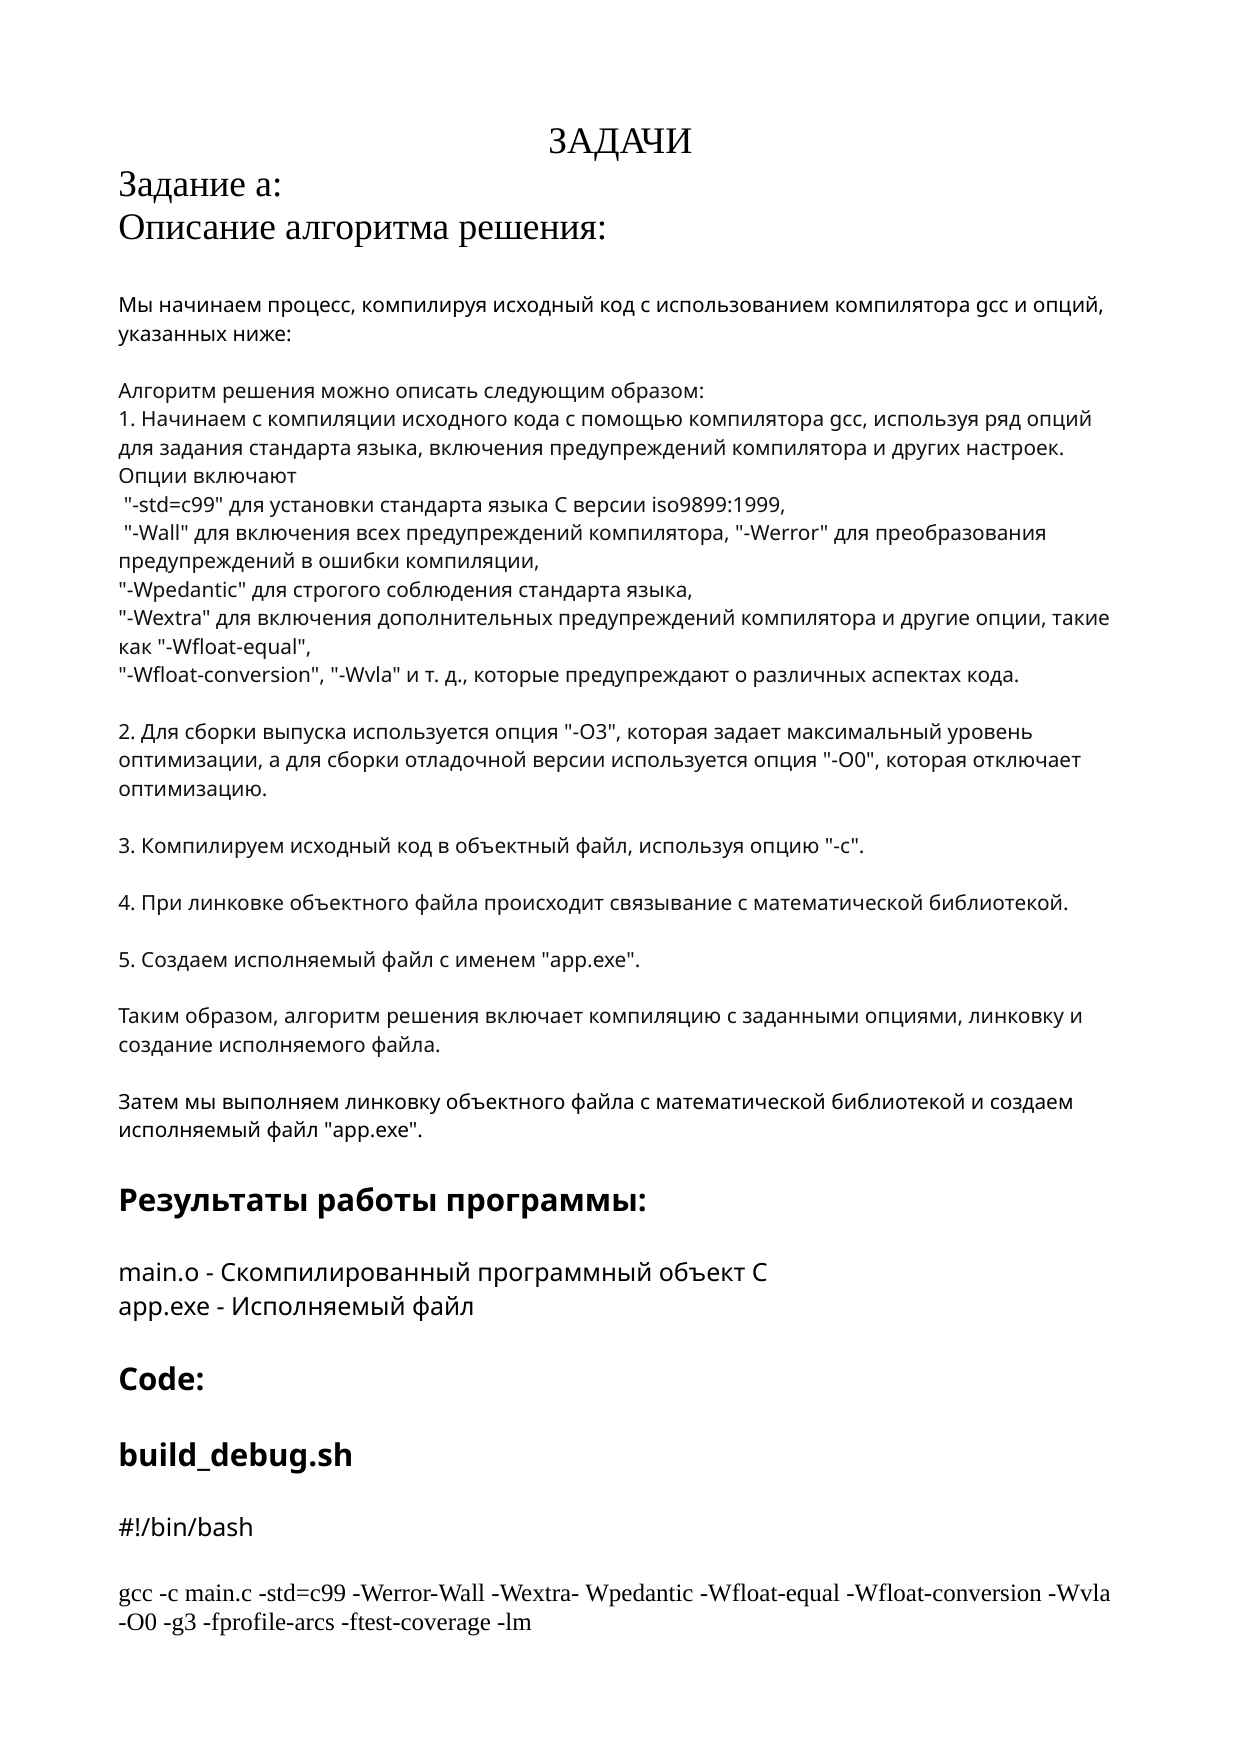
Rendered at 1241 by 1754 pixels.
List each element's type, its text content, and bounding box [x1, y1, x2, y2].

text build_debug.sh [118, 1433, 1122, 1476]
text main.o - Скомпилированный программный объект С [118, 1254, 1122, 1288]
text "-std=c99" для установки стандарта языка C версии iso9899:1999, [118, 490, 1122, 518]
text gcc -c main.c -std=c99 -Werror-Wall -Wextra- Wpedantic -Wfloat-equal -Wfloat-conversion -Wvla -O0 -g3 -fprofile-arcs -ftest-coverage -lm [118, 1578, 1122, 1636]
text "-Wpedantic" для строгого соблюдения стандарта языка, [118, 575, 1122, 603]
text Таким образом, алгоритм решения включает компиляцию с заданными опциями, линковку и создание исполняемого файла. [118, 1002, 1122, 1058]
text ЗАДАЧИ [118, 118, 1122, 161]
text Алгоритм решения можно описать следующим образом: [118, 376, 1122, 404]
text Описание алгоритма решения: [118, 204, 1122, 247]
text 5. Создаем исполняемый файл с именем "app.exe". [118, 945, 1122, 973]
text 4. При линковке объектного файла происходит связывание с математической библиотекой. [118, 888, 1122, 916]
text Затем мы выполняем линковку объектного файла с математической библиотекой и создаем исполняемый файл "app.exe". [118, 1087, 1122, 1144]
text #!/bin/bash [118, 1510, 1122, 1544]
text 1. Начинаем с компиляции исходного кода с помощью компилятора gcc, используя ряд опций для задания стандарта языка, включения предупреждений компилятора и других настроек. Опции включают [118, 404, 1122, 490]
text 3. Компилируем исходный код в объектный файл, используя опцию "-c". [118, 831, 1122, 859]
text 2. Для сборки выпуска используется опция "-O3", которая задает максимальный уровень оптимизации, а для сборки отладочной версии используется опция "-O0", которая отключает оптимизацию. [118, 717, 1122, 802]
text Мы начинаем процесс, компилируя исходный код с использованием компилятора gcc и опций, указанных ниже: [118, 291, 1122, 347]
text "-Wall" для включения всех предупреждений компилятора, "-Werror" для преобразования предупреждений в ошибки компиляции, [118, 518, 1122, 575]
text "-Wfloat-conversion", "-Wvla" и т. д., которые предупреждают о различных аспектах кода. [118, 660, 1122, 689]
text Задание a: [118, 161, 1122, 204]
text Результаты работы программы: [118, 1178, 1122, 1220]
text app.exe - Исполняемый файл [118, 1288, 1122, 1323]
text "-Wextra" для включения дополнительных предупреждений компилятора и другие опции, такие как "-Wfloat-equal", [118, 603, 1122, 660]
text Code: [118, 1357, 1122, 1399]
